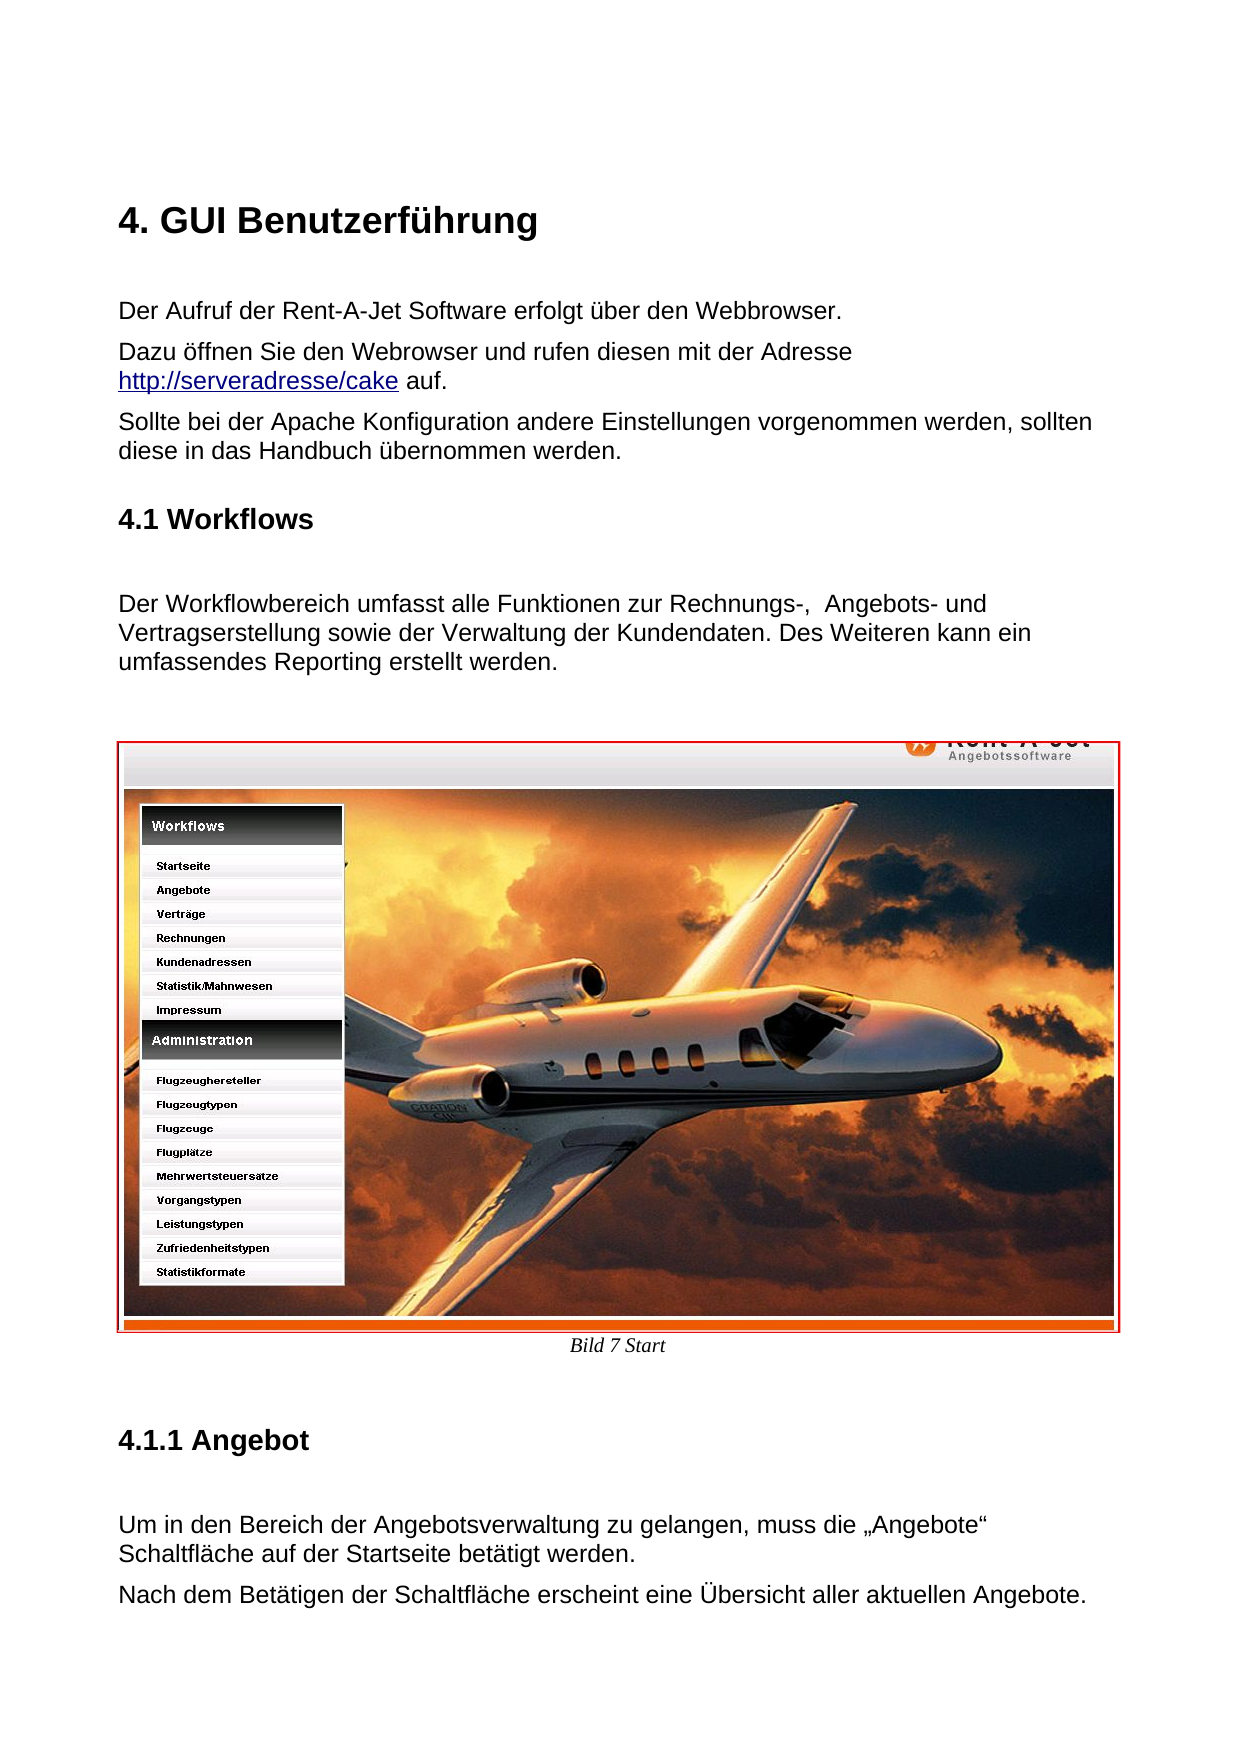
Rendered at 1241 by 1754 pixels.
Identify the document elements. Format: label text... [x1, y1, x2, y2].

picture [116, 741, 1121, 1333]
subtitle 4. GUI Benutzerführung [118, 199, 1122, 242]
subtitle 4.1.1 Angebot [118, 1423, 1122, 1456]
text Der Workflowbereich umfasst alle Funktionen zur Rechnungs-, Angebots- und Vertragserstellung sowie der Verwaltung der Kundendaten. Des Weiteren kann ein umfassendes Reporting erstellt werden. [118, 589, 1122, 675]
text Bild 7 Start [117, 1333, 1120, 1357]
subtitle 4.1 Workflows [118, 502, 1122, 535]
text Sollte bei der Apache Konfiguration andere Einstellungen vorgenommen werden, sollten diese in das Handbuch übernommen werden. [118, 407, 1122, 464]
text Nach dem Betätigen der Schaltfläche erscheint eine Übersicht aller aktuellen Angebote. [118, 1580, 1122, 1609]
text Der Aufruf der Rent-A-Jet Software erfolgt über den Webbrowser. [118, 296, 1122, 324]
text Um in den Bereich der Angebotsverwaltung zu gelangen, muss die „Angebote“ Schaltfläche auf der Startseite betätigt werden. [118, 1510, 1122, 1568]
text Dazu öffnen Sie den Webrowser und rufen diesen mit der Adresse http://serveradresse/cake auf. [118, 337, 1122, 394]
